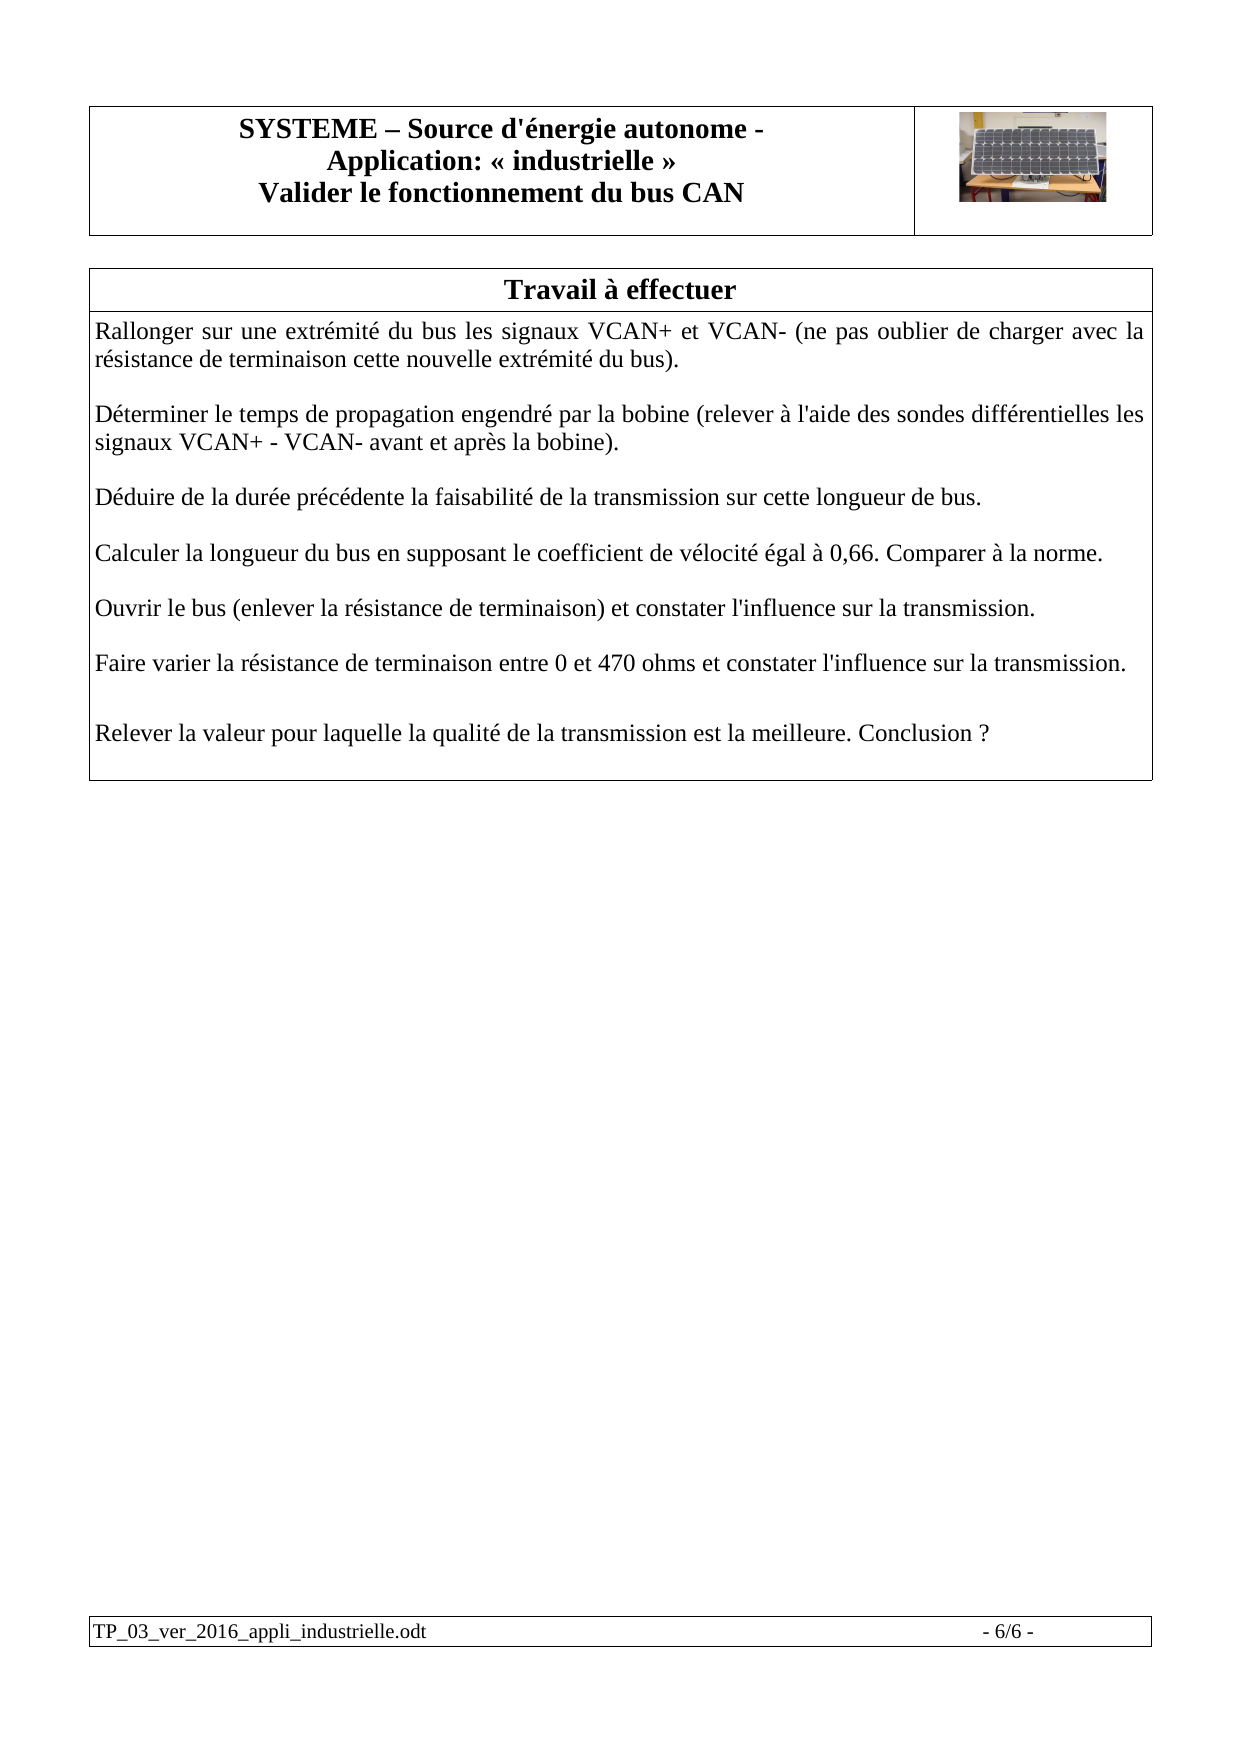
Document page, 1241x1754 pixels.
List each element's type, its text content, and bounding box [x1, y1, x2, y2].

table_header Travail à effectuer [90, 269, 1152, 311]
picture [959, 112, 1107, 202]
table_cell Rallonger sur une extrémité du bus les signaux VCAN+ et VCAN- (ne pas oublier de charger avec la résistance de terminaison cette nouvelle extrémité du bus). Déterminer le temps de propagation engendré par la bobine (relever à l'aide des sondes différentielles les signaux VCAN+ - VCAN- avant et après la bobine). Déduire de la durée précédente la faisabilité de la transmission sur cette longueur de bus. Calculer la longueur du bus en supposant le coefficient de vélocité égal à 0,66. Comparer à la norme. Ouvrir le bus (enlever la résistance de terminaison) et constater l'influence sur la transmission. Faire varier la résistance de terminaison entre 0 et 470 ohms et constater l'influence sur la transmission. Relever la valeur pour laquelle la qualité de la transmission est la meilleure. Conclusion ? [90, 312, 1152, 780]
